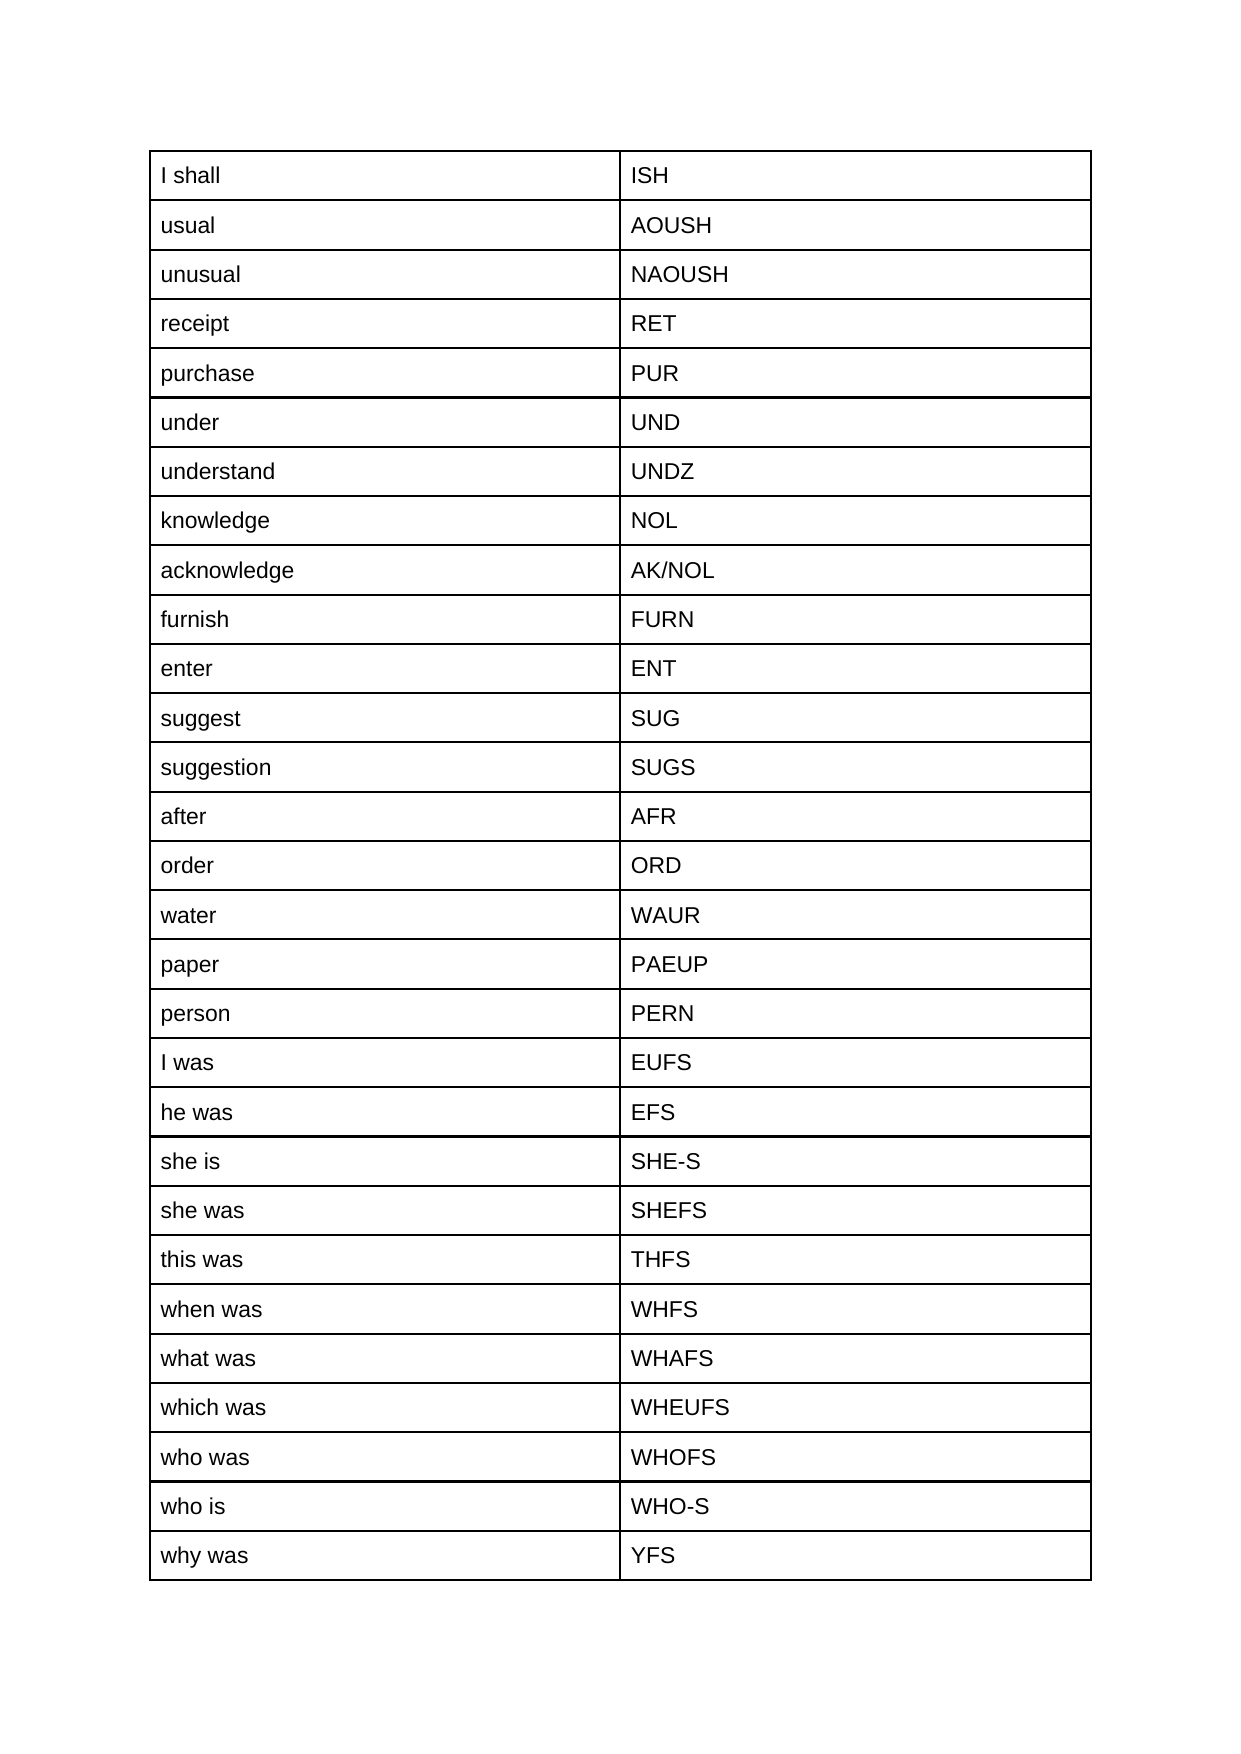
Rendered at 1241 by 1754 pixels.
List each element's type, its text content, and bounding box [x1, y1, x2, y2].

table_cell who was [151, 1433, 619, 1480]
table_cell understand [151, 448, 619, 495]
table_cell PAEUP [621, 940, 1090, 988]
table_cell WHAFS [621, 1335, 1090, 1382]
table_cell purchase [151, 349, 619, 396]
table_cell SUG [621, 694, 1090, 741]
table_cell I shall [151, 152, 619, 199]
table_cell UND [621, 399, 1090, 446]
table_cell RET [621, 300, 1090, 347]
table_cell suggestion [151, 743, 619, 791]
table_cell person [151, 990, 619, 1037]
table_cell ISH [621, 152, 1090, 199]
table_cell suggest [151, 694, 619, 741]
table_cell why was [151, 1532, 619, 1579]
table_cell YFS [621, 1532, 1090, 1579]
table_cell this was [151, 1236, 619, 1283]
table_cell EFS [621, 1088, 1090, 1135]
table_cell order [151, 842, 619, 889]
table_cell receipt [151, 300, 619, 347]
table_cell knowledge [151, 497, 619, 544]
table_cell furnish [151, 596, 619, 643]
table_cell SHE-S [621, 1138, 1090, 1185]
table_cell PUR [621, 349, 1090, 396]
table_cell FURN [621, 596, 1090, 643]
table_cell NAOUSH [621, 251, 1090, 298]
table_cell SHEFS [621, 1187, 1090, 1234]
table_cell UNDZ [621, 448, 1090, 495]
table_cell who is [151, 1483, 619, 1529]
table_cell enter [151, 645, 619, 692]
table_cell he was [151, 1088, 619, 1135]
table_cell WHOFS [621, 1433, 1090, 1480]
table_cell NOL [621, 497, 1090, 544]
table_cell WHFS [621, 1285, 1090, 1332]
table_cell after [151, 793, 619, 840]
table_cell she was [151, 1187, 619, 1234]
table_cell WHEUFS [621, 1384, 1090, 1431]
table_cell AK/NOL [621, 546, 1090, 593]
table_cell WAUR [621, 891, 1090, 938]
table_cell under [151, 399, 619, 446]
table_cell what was [151, 1335, 619, 1382]
table_cell ENT [621, 645, 1090, 692]
table_cell when was [151, 1285, 619, 1332]
table_cell usual [151, 201, 619, 248]
table_cell unusual [151, 251, 619, 298]
table_cell WHO-S [621, 1483, 1090, 1529]
table_cell acknowledge [151, 546, 619, 593]
table_cell paper [151, 940, 619, 988]
table_cell EUFS [621, 1039, 1090, 1086]
table_cell she is [151, 1138, 619, 1185]
table_cell THFS [621, 1236, 1090, 1283]
table_cell ORD [621, 842, 1090, 889]
table_cell AFR [621, 793, 1090, 840]
table_cell which was [151, 1384, 619, 1431]
table_cell AOUSH [621, 201, 1090, 248]
table_cell SUGS [621, 743, 1090, 791]
table_cell water [151, 891, 619, 938]
table_cell PERN [621, 990, 1090, 1037]
table_cell I was [151, 1039, 619, 1086]
